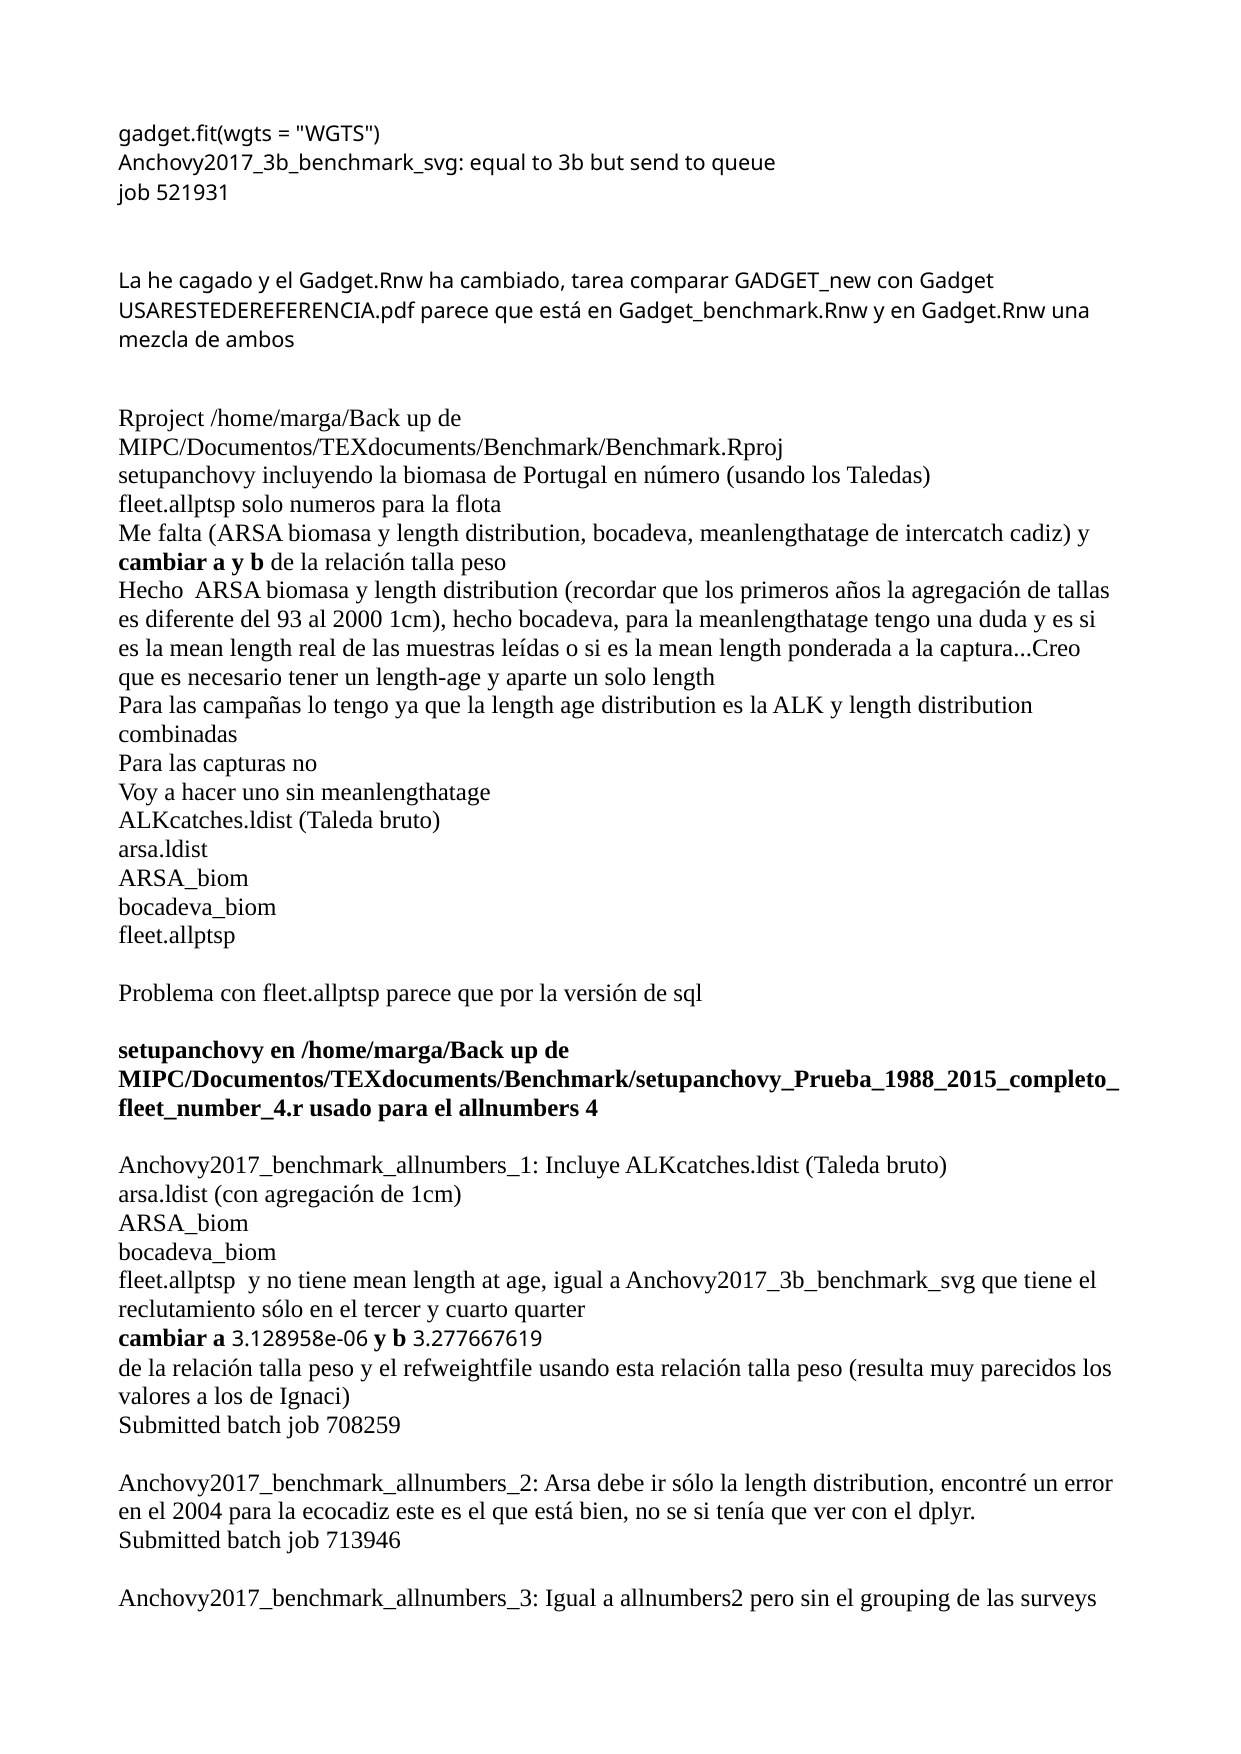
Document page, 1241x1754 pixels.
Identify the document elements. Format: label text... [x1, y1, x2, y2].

text Hecho ARSA biomasa y length distribution (recordar que los primeros años la agregación de tallas es diferente del 93 al 2000 1cm), hecho bocadeva, para la meanlengthatage tengo una duda y es si es la mean length real de las muestras leídas o si es la mean length ponderada a la captura...Creo que es necesario tener un length-age y aparte un solo length [118, 576, 1122, 691]
text fleet.allptsp solo numeros para la flota [118, 489, 1122, 518]
text setupanchovy incluyendo la biomasa de Portugal en número (usando los Taledas) [118, 461, 1122, 489]
text Para las capturas no [118, 748, 1122, 777]
text cambiar a 3.128958e-06 y b 3.277667619 [118, 1323, 1122, 1353]
text bocadeva_biom [118, 892, 1122, 921]
text Rproject /home/marga/Back up de MIPC/Documentos/TEXdocuments/Benchmark/Benchmark.Rproj [118, 403, 1122, 461]
text Submitted batch job 708259 [118, 1410, 1122, 1439]
text job 521931 [118, 177, 1122, 207]
text Para las campañas lo tengo ya que la length age distribution es la ALK y length distribution combinadas [118, 691, 1122, 748]
text Voy a hacer uno sin meanlengthatage [118, 777, 1122, 806]
text ALKcatches.ldist (Taleda bruto) [118, 806, 1122, 834]
text ARSA_biom [118, 863, 1122, 892]
text setupanchovy en /home/marga/Back up de MIPC/Documentos/TEXdocuments/Benchmark/setupanchovy_Prueba_1988_2015_completo_fleet_number_4.r usado para el allnumbers 4 [118, 1036, 1122, 1122]
text arsa.ldist (con agregación de 1cm) [118, 1179, 1122, 1208]
text fleet.allptsp [118, 921, 1122, 949]
text Anchovy2017_benchmark_allnumbers_1: Incluye ALKcatches.ldist (Taleda bruto) [118, 1151, 1122, 1179]
text Problema con fleet.allptsp parece que por la versión de sql [118, 978, 1122, 1007]
text Anchovy2017_benchmark_allnumbers_3: Igual a allnumbers2 pero sin el grouping de las surveys [118, 1583, 1122, 1611]
text de la relación talla peso y el refweightfile usando esta relación talla peso (resulta muy parecidos los valores a los de Ignaci) [118, 1353, 1122, 1410]
text ARSA_biom [118, 1208, 1122, 1237]
text Anchovy2017_benchmark_allnumbers_2: Arsa debe ir sólo la length distribution, encontré un error en el 2004 para la ecocadiz este es el que está bien, no se si tenía que ver con el dplyr. [118, 1468, 1122, 1525]
text bocadeva_biom [118, 1237, 1122, 1266]
text fleet.allptsp y no tiene mean length at age, igual a Anchovy2017_3b_benchmark_svg que tiene el reclutamiento sólo en el tercer y cuarto quarter [118, 1266, 1122, 1323]
text Submitted batch job 713946 [118, 1525, 1122, 1554]
text arsa.ldist [118, 834, 1122, 863]
text Anchovy2017_3b_benchmark_svg: equal to 3b but send to queue [118, 148, 1122, 177]
text La he cagado y el Gadget.Rnw ha cambiado, tarea comparar GADGET_new con Gadget USARESTEDEREFERENCIA.pdf parece que está en Gadget_benchmark.Rnw y en Gadget.Rnw una mezcla de ambos [118, 266, 1122, 354]
text gadget.fit(wgts = "WGTS") [118, 118, 1122, 148]
text Me falta (ARSA biomasa y length distribution, bocadeva, meanlengthatage de intercatch cadiz) y cambiar a y b de la relación talla peso [118, 518, 1122, 576]
